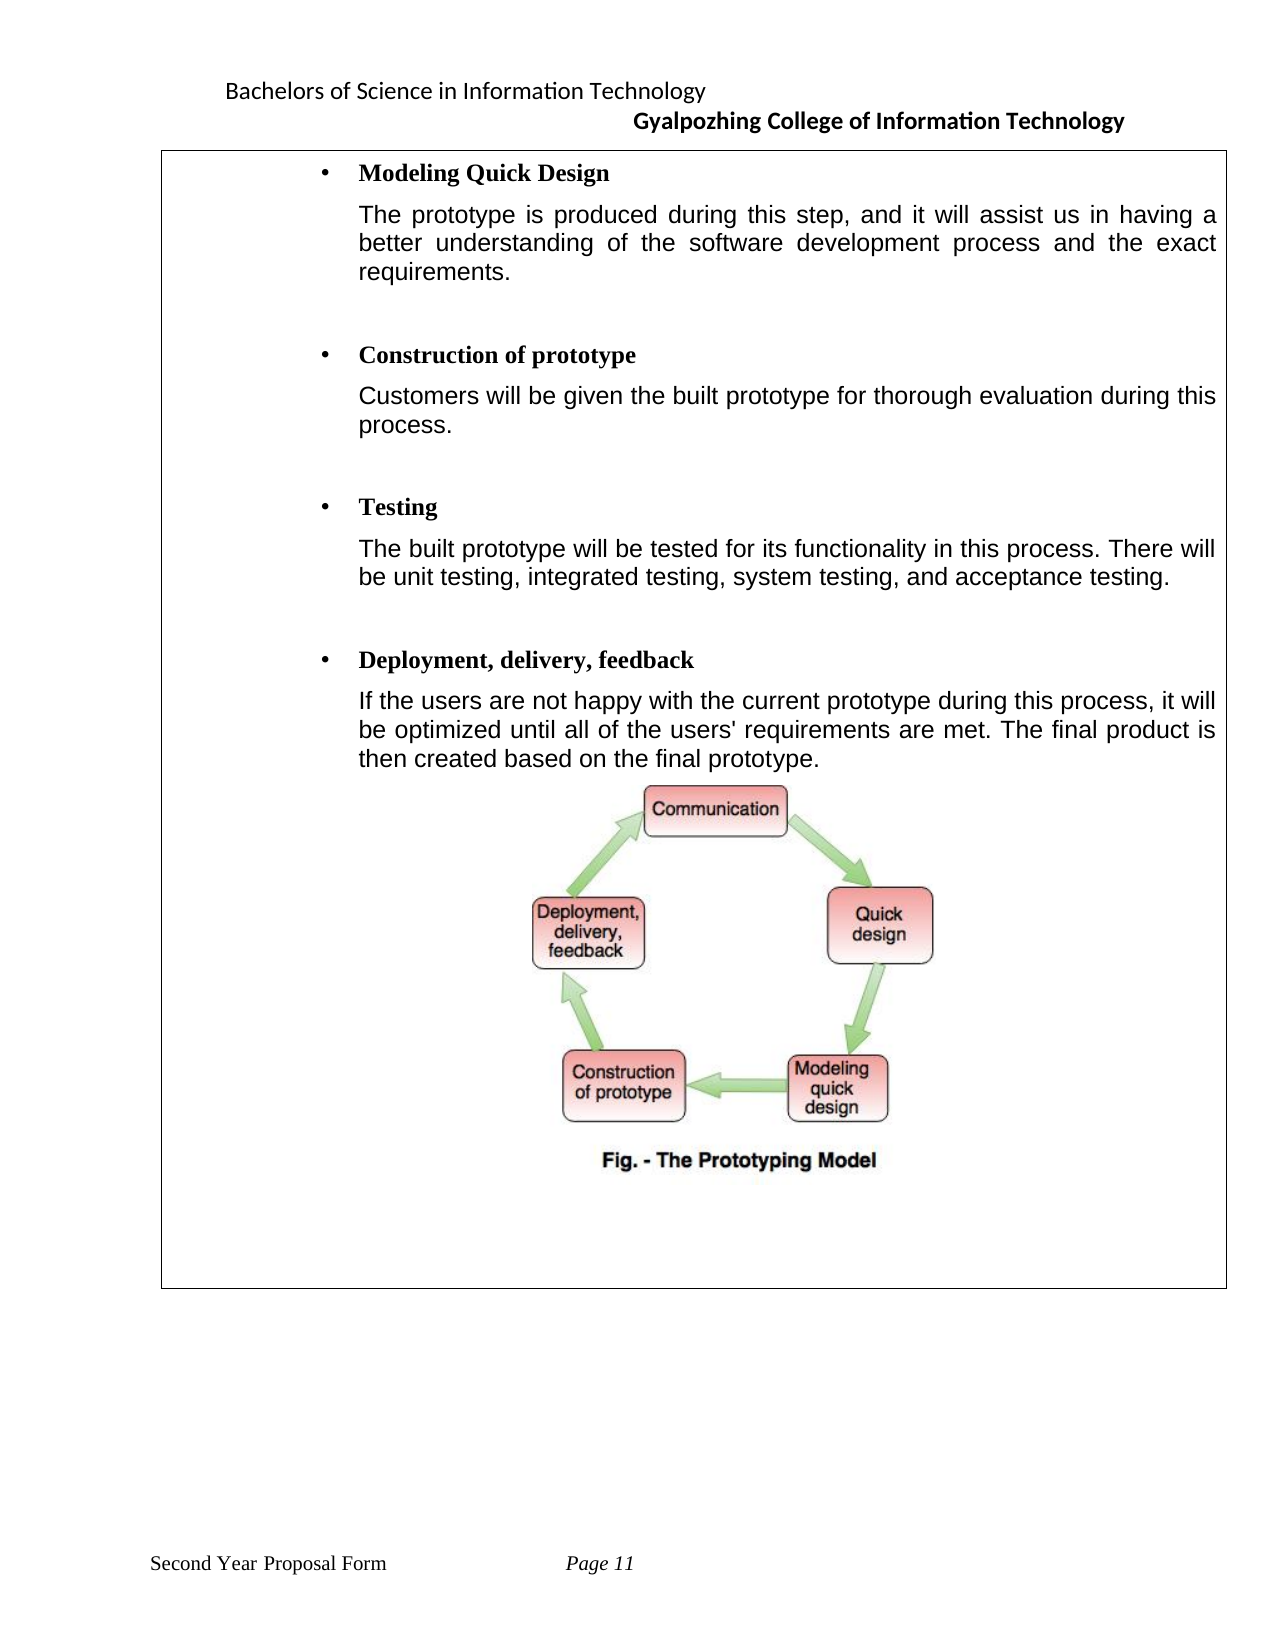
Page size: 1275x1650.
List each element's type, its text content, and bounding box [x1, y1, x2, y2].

table_cell General Methodology: The Prototype Model will be used to build the Canteen Automation System Application, which includes the following main actions: Initial Communication We communicate with users/customers during this process and address the goals and objectives of the application to be created. This process also includes the gathering of requirements. Quick Design A quick design of the application is created in this process based on the requirements gathered. Only the most critical things are discussed, such as input and output formats. The elements that will be apparent to the users are given more consideration. This stage assists in the creation of a prototype. Modeling Quick Design The prototype is produced during this step, and it will assist us in having a better understanding of the software development process and the exact requirements. Construction of prototype Customers will be given the built prototype for thorough evaluation during this process. Testing The built prototype will be tested for its functionality in this process. There will be unit testing, integrated testing, system testing, and acceptance testing. Deployment, delivery, feedback If the users are not happy with the current prototype during this process, it will be optimized until all of the users' requirements are met. The final product is then created based on the final prototype. [162, 151, 1226, 1288]
picture [532, 785, 936, 1185]
